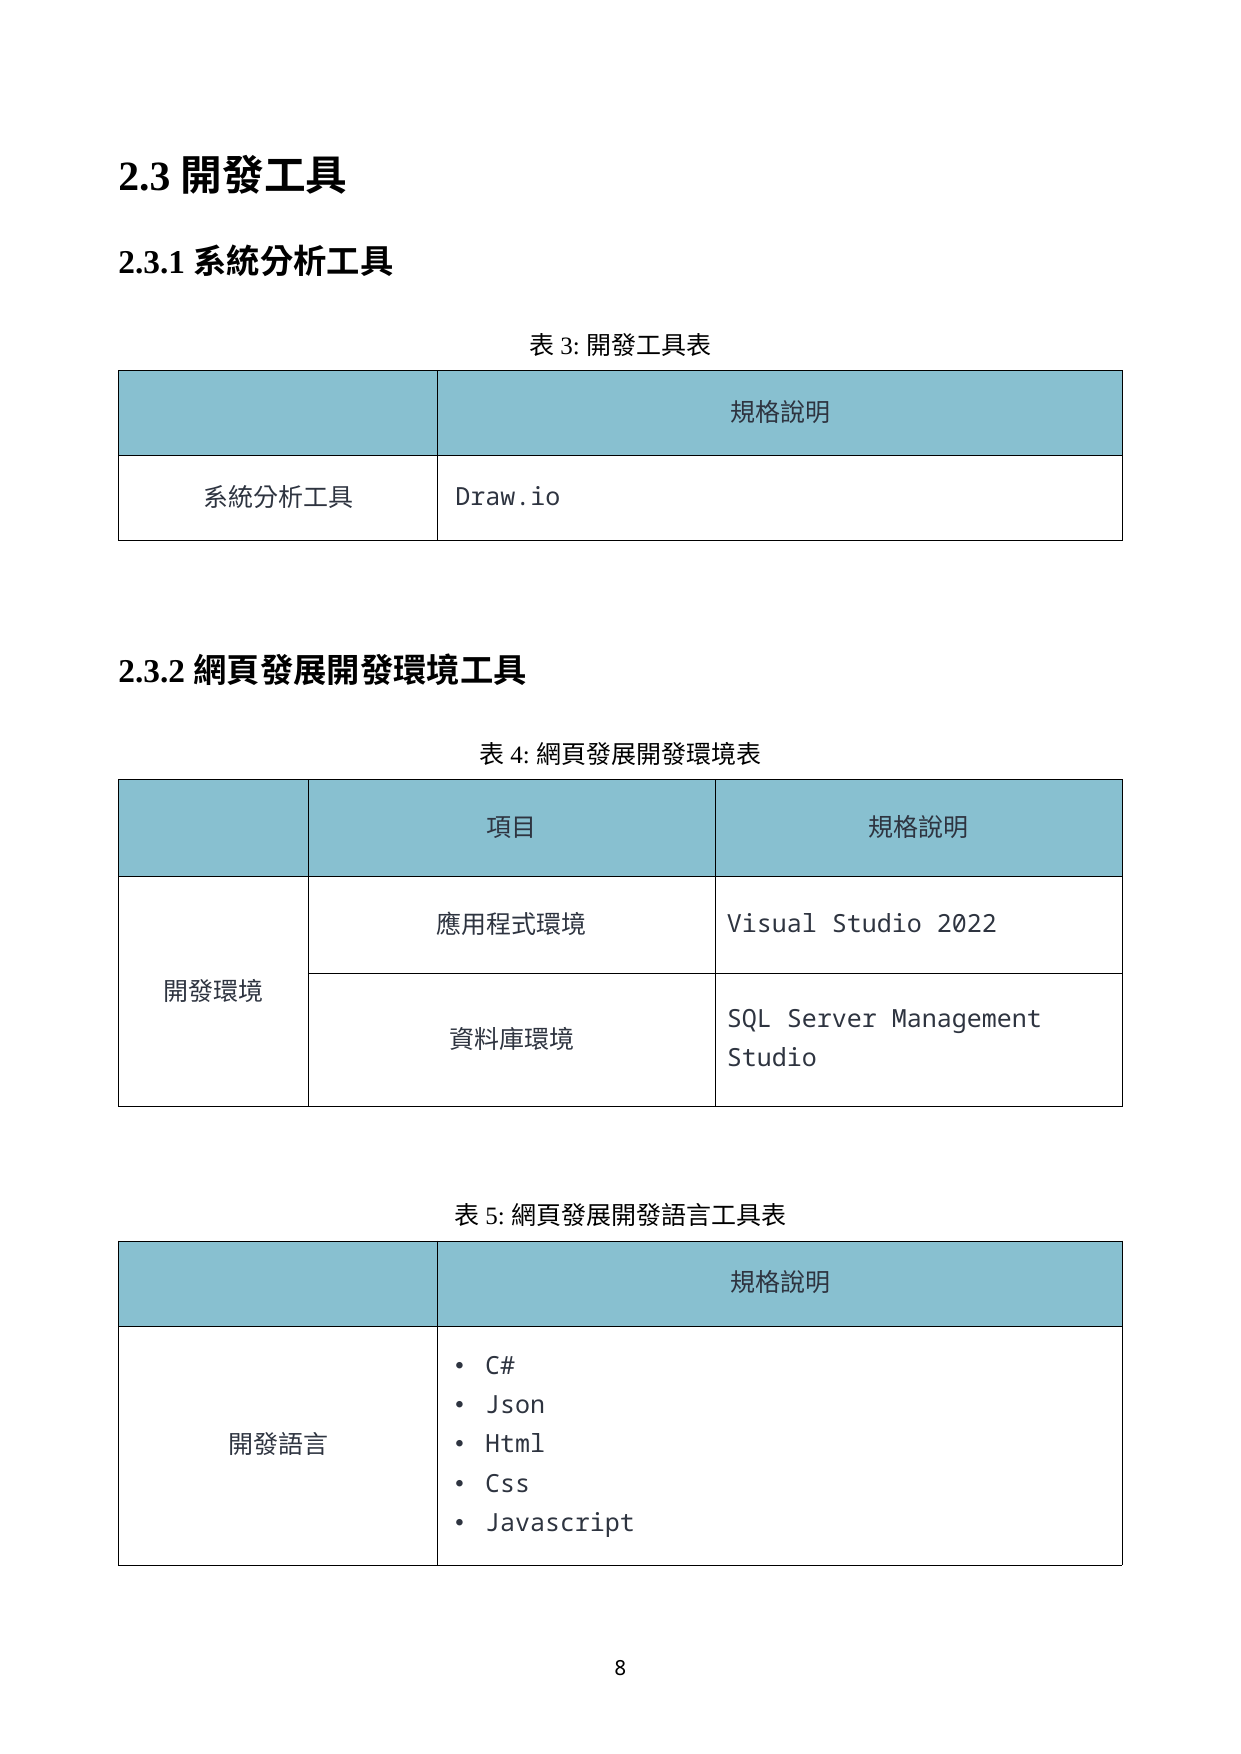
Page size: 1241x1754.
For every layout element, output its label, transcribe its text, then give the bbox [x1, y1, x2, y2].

table_header 規格說明 [438, 1242, 1122, 1326]
table_cell SQL Server Management Studio [716, 974, 1122, 1106]
table_cell 開發語言 [119, 1327, 437, 1565]
table_header 規格說明 [438, 371, 1122, 455]
subtitle 2.3 開發工具 [118, 142, 1122, 202]
table_cell 應用程式環境 [309, 877, 715, 973]
table_header [119, 1242, 437, 1326]
subtitle 2.3.2 網頁發展開發環境工具 [118, 644, 1122, 692]
table_cell 資料庫環境 [309, 974, 715, 1106]
table_cell Draw.io [438, 456, 1122, 540]
table_header 規格說明 [716, 780, 1122, 876]
table_cell C# Json Html Css Javascript [438, 1327, 1122, 1565]
table_cell 開發環境 [119, 877, 308, 1106]
subtitle 2.3.1 系統分析工具 [118, 235, 1122, 283]
text 表 3: 開發工具表 [118, 326, 1122, 362]
table_header 項目 [309, 780, 715, 876]
table_cell 系統分析工具 [119, 456, 437, 540]
text 表 5: 網頁發展開發語言工具表 [118, 1196, 1122, 1232]
text 表 4: 網頁發展開發環境表 [118, 734, 1122, 771]
table_header [119, 371, 437, 455]
table_header [119, 780, 308, 876]
table_cell Visual Studio 2022 [716, 877, 1122, 973]
